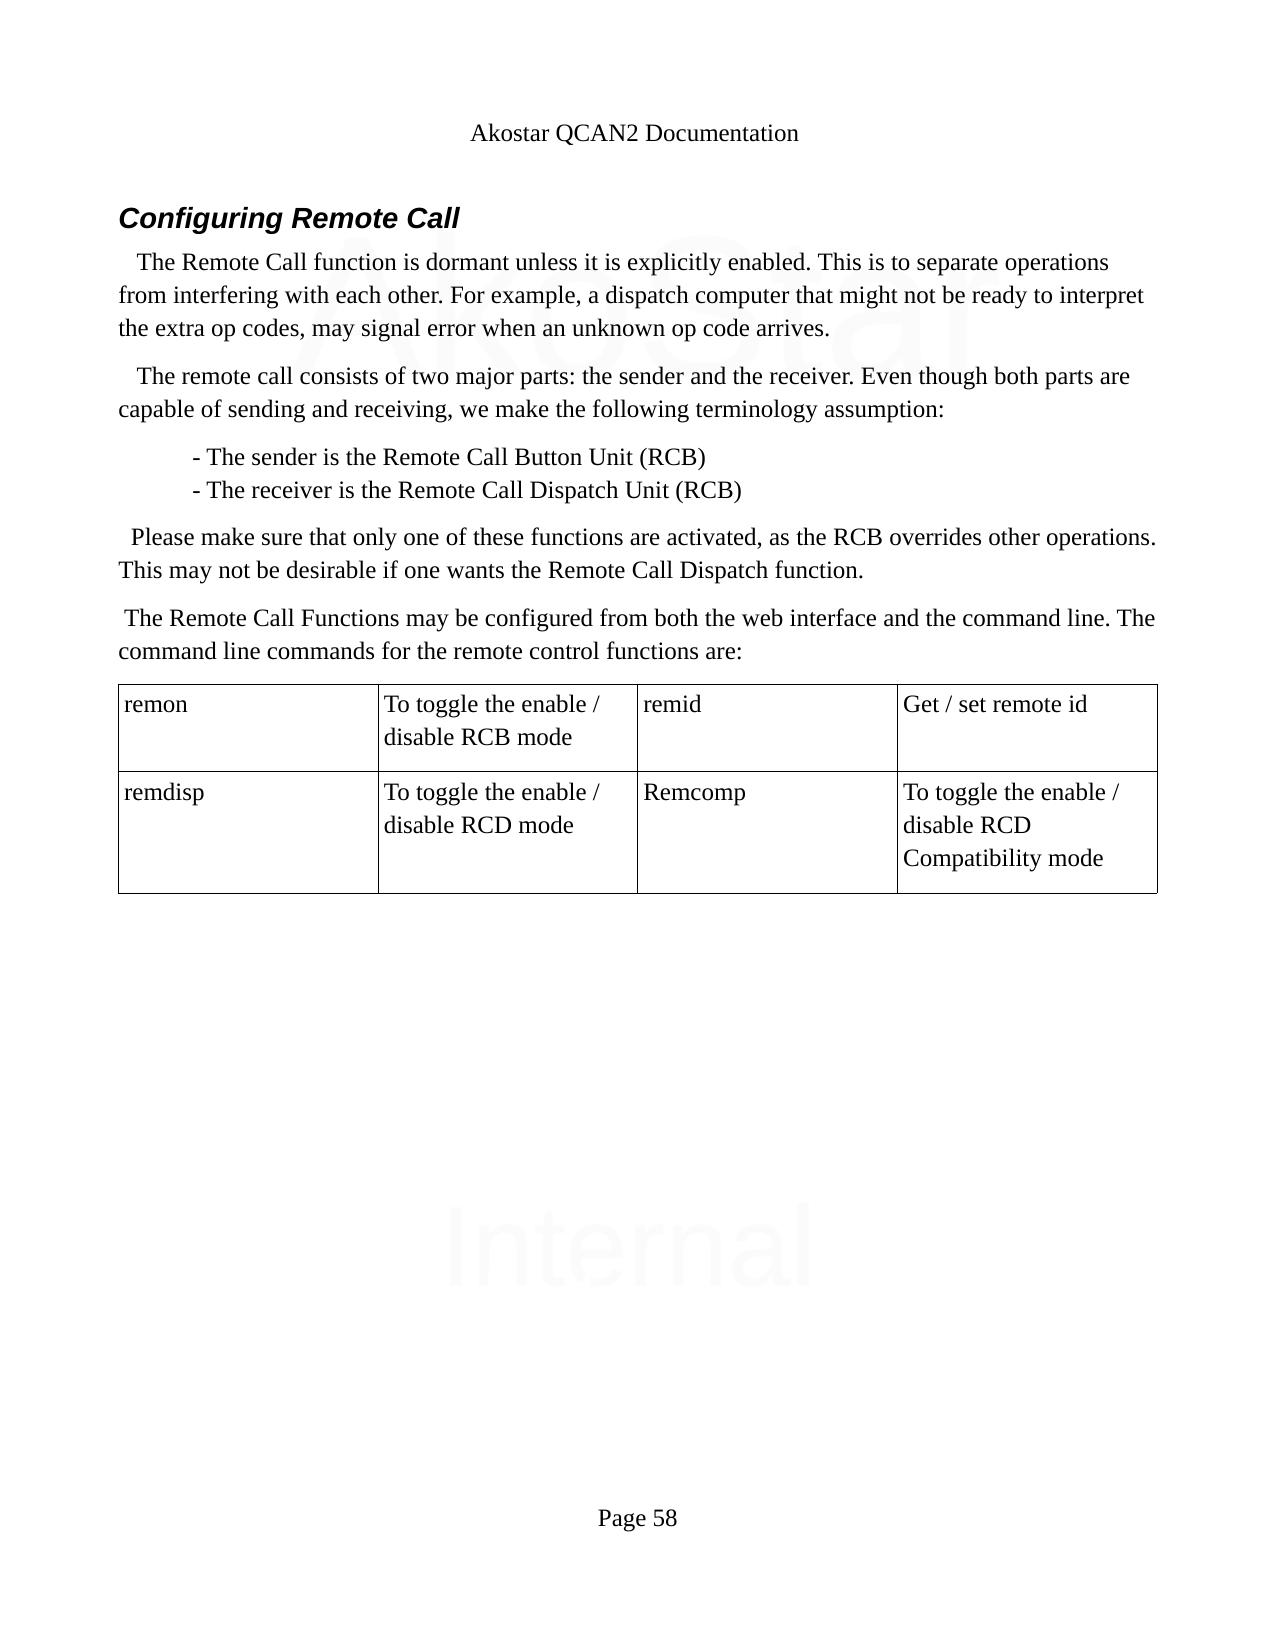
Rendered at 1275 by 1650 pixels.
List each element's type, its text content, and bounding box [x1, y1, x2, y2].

table_cell To toggle the enable / disable RCD mode [379, 772, 637, 892]
table_header Get / set remote id [898, 685, 1157, 771]
text Please make sure that only one of these functions are activated, as the RCB overrides other operations. This may not be desirable if one wants the Remote Call Dispatch function. [118, 522, 1157, 584]
text The remote call consists of two major parts: the sender and the receiver. Even though both parts are capable of sending and receiving, we make the following terminology assumption: [118, 361, 1157, 423]
subtitle Configuring Remote Call [118, 201, 1157, 235]
text The Remote Call Functions may be configured from both the web interface and the command line. The command line commands for the remote control functions are: [118, 603, 1157, 665]
table_header remid [638, 685, 897, 771]
table_header To toggle the enable / disable RCB mode [379, 685, 637, 771]
text The Remote Call function is dormant unless it is explicitly enabled. This is to separate operations from interfering with each other. For example, a dispatch computer that might not be ready to interpret the extra op codes, may signal error when an unknown op code arrives. [118, 247, 1157, 342]
table_cell remdisp [119, 772, 378, 892]
table_cell To toggle the enable / disable RCD Compatibility mode [898, 772, 1157, 892]
text - The sender is the Remote Call Button Unit (RCB) - The receiver is the Remote Call Dispatch Unit (RCB) [118, 442, 1157, 503]
table_cell Remcomp [638, 772, 897, 892]
table_header remon [119, 685, 378, 771]
